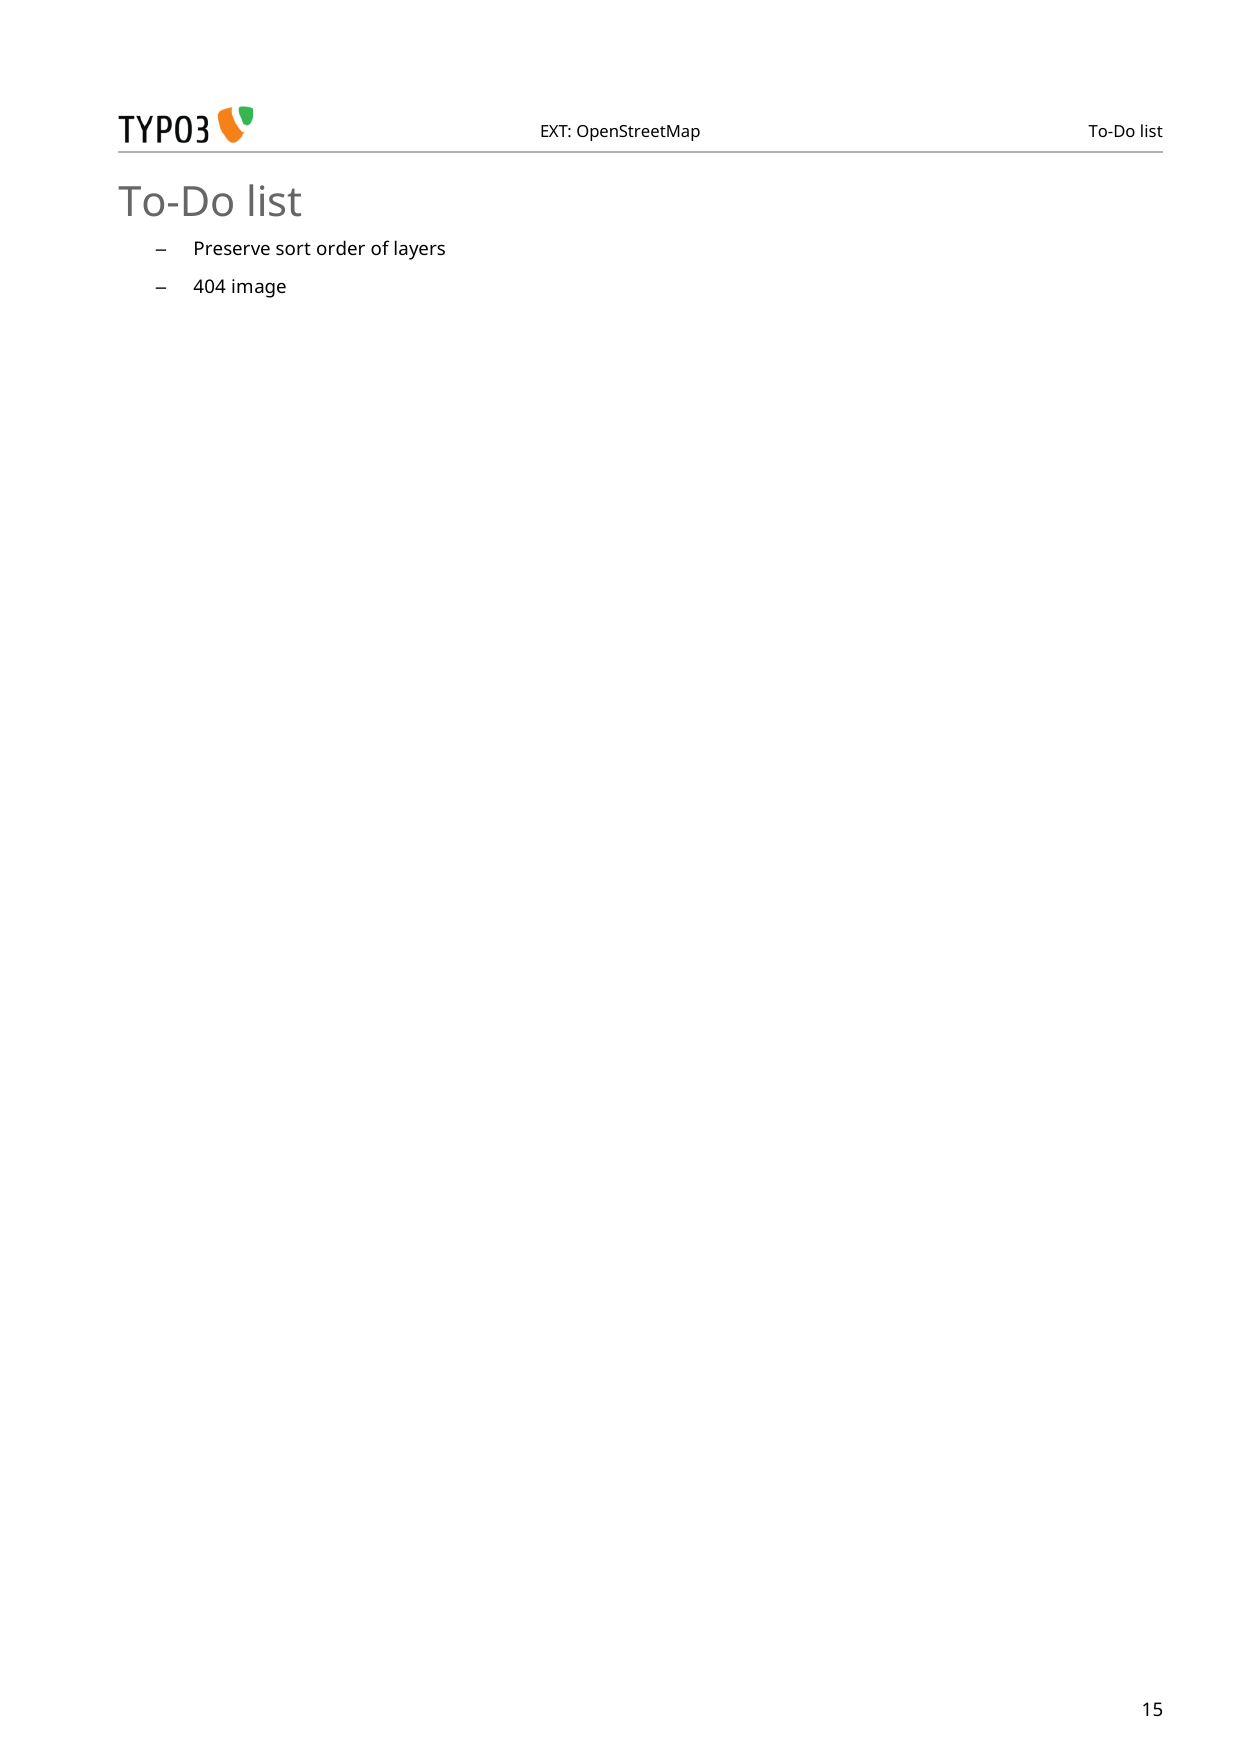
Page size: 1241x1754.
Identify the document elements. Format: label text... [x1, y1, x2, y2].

list 404 image [156, 273, 1163, 299]
picture [118, 106, 254, 143]
subtitle To-Do list [118, 172, 1163, 228]
list Preserve sort order of layers [156, 234, 1163, 261]
